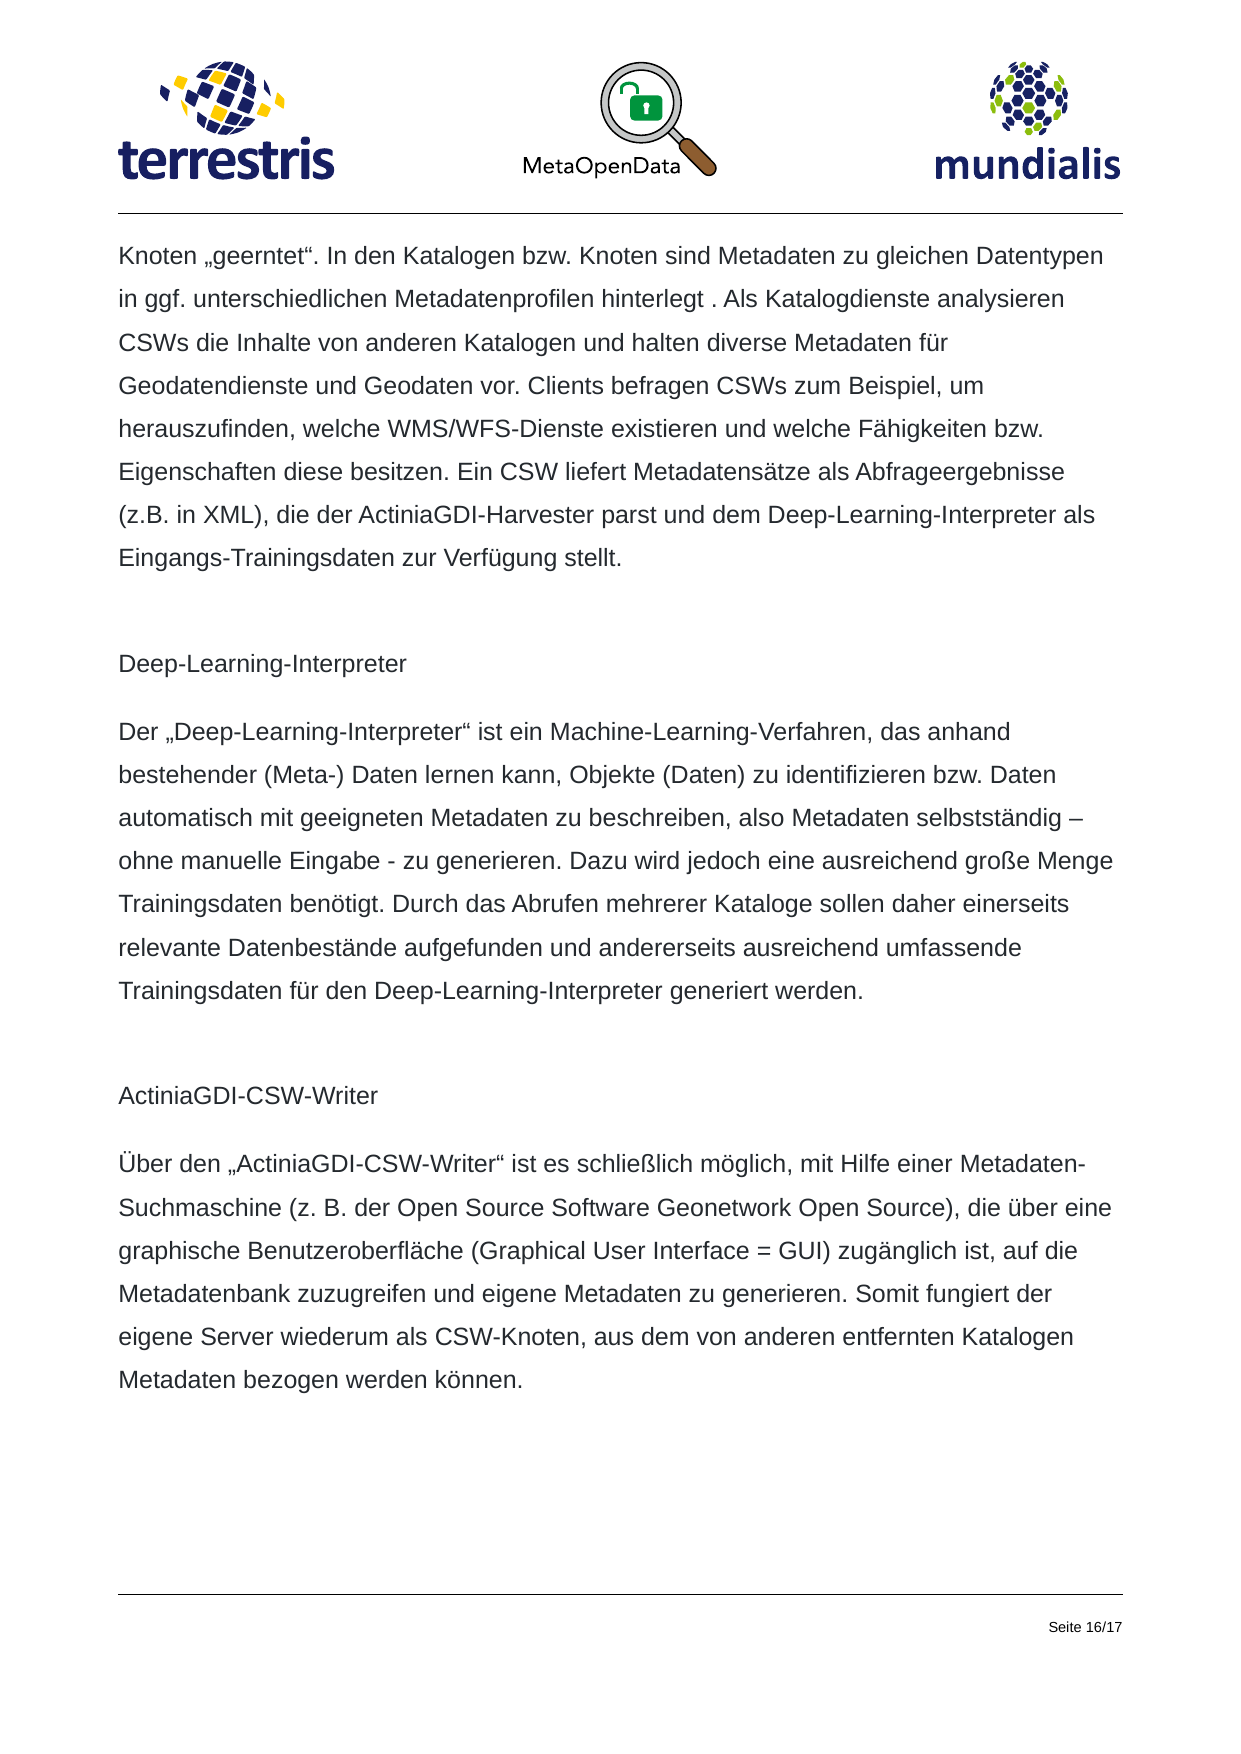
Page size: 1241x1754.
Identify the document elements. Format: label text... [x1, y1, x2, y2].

text Knoten „geerntet“. In den Katalogen bzw. Knoten sind Metadaten zu gleichen Datentypen in ggf. unterschiedlichen Metadatenprofilen hinterlegt . Als Katalogdienste analysieren CSWs die Inhalte von anderen Katalogen und halten diverse Metadaten für Geodatendienste und Geodaten vor. Clients befragen CSWs zum Beispiel, um herauszufinden, welche WMS/WFS-Dienste existieren und welche Fähigkeiten bzw. Eigenschaften diese besitzen. Ein CSW liefert Metadatensätze als Abfrageergebnisse (z.B. in XML), die der ActiniaGDI-Harvester parst und dem Deep-Learning-Interpreter als Eingangs-Trainingsdaten zur Verfügung stellt. [118, 241, 1122, 572]
subtitle Deep-Learning-Interpreter [118, 649, 1122, 678]
text Über den „ActiniaGDI-CSW-Writer“ ist es schließlich möglich, mit Hilfe einer Metadaten-Suchmaschine (z. B. der Open Source Software Geonetwork Open Source), die über eine graphische Benutzeroberfläche (Graphical User Interface = GUI) zugänglich ist, auf die Metadatenbank zuzugreifen und eigene Metadaten zu generieren. Somit fungiert der eigene Server wiederum als CSW-Knoten, aus dem von anderen entfernten Katalogen Metadaten bezogen werden können. [118, 1149, 1122, 1394]
subtitle ActiniaGDI-CSW-Writer [118, 1081, 1122, 1110]
text Der „Deep-Learning-Interpreter“ ist ein Machine-Learning-Verfahren, das anhand bestehender (Meta-) Daten lernen kann, Objekte (Daten) zu identifizieren bzw. Daten automatisch mit geeigneten Metadaten zu beschreiben, also Metadaten selbstständig – ohne manuelle Eingabe - zu generieren. Dazu wird jedoch eine ausreichend große Menge Trainingsdaten benötigt. Durch das Abrufen mehrerer Kataloge sollen daher einerseits relevante Datenbestände aufgefunden und andererseits ausreichend umfassende Trainingsdaten für den Deep-Learning-Interpreter generiert werden. [118, 717, 1122, 1004]
